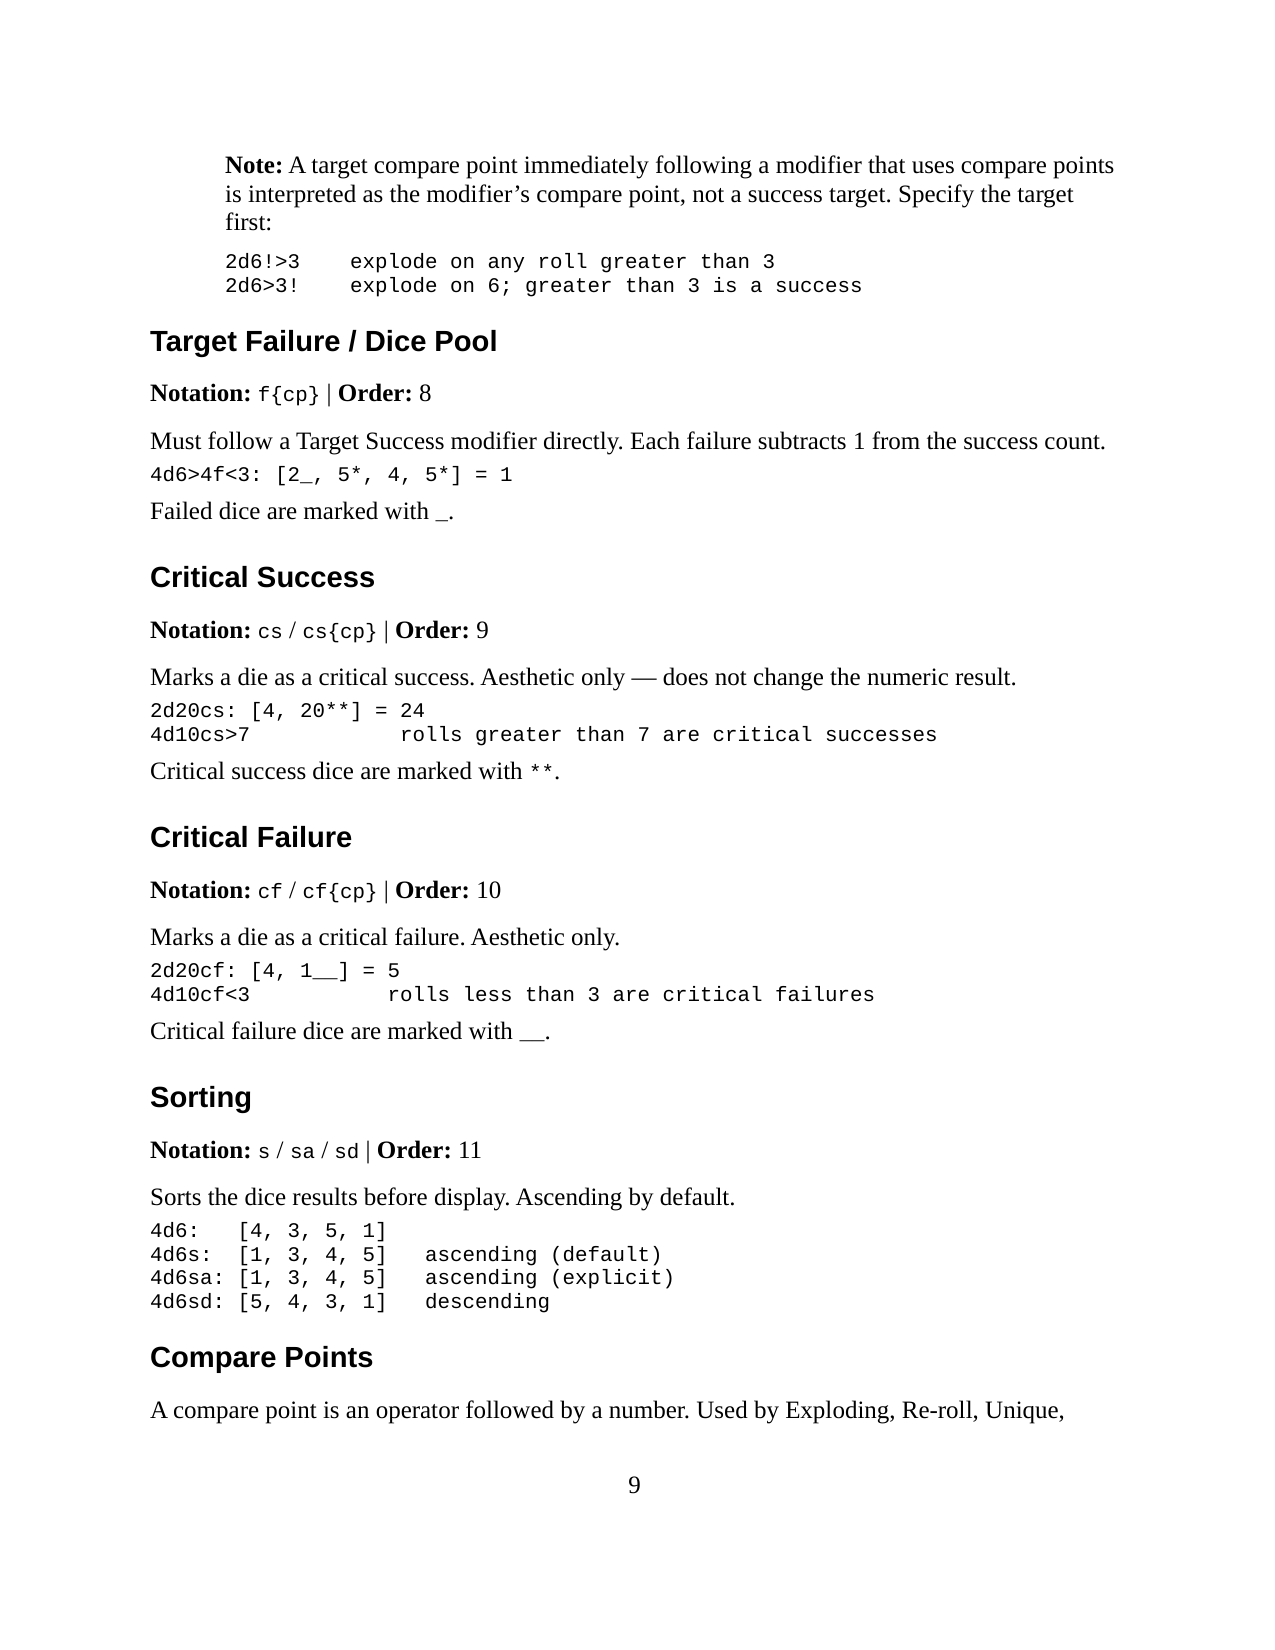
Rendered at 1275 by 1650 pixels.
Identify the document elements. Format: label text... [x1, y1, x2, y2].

text 2d6>3! explode on 6; greater than 3 is a success [225, 275, 1125, 298]
subtitle Critical Failure [150, 820, 1125, 853]
text Marks a die as a critical success. Aesthetic only — does not change the numeric result. [150, 662, 1125, 691]
text Sorts the dice results before display. Ascending by default. [150, 1182, 1125, 1211]
text 2d20cs: [4, 20**] = 24 [150, 700, 1125, 724]
text Marks a die as a critical failure. Aesthetic only. [150, 922, 1125, 951]
text Notation: cs / cs{cp} | Order: 9 [150, 615, 1125, 644]
text 4d6sd: [5, 4, 3, 1] descending [150, 1291, 1125, 1315]
text A compare point is an operator followed by a number. Used by Exploding, Re-roll, Unique, [150, 1395, 1125, 1423]
text Critical success dice are marked with **. [150, 756, 1125, 786]
text Note: A target compare point immediately following a modifier that uses compare points is interpreted as the modifier’s compare point, not a success target. Specify the target first: [225, 150, 1125, 236]
text 4d6sa: [1, 3, 4, 5] ascending (explicit) [150, 1267, 1125, 1291]
subtitle Target Failure / Dice Pool [150, 323, 1125, 357]
text Critical failure dice are marked with __. [150, 1016, 1125, 1046]
subtitle Critical Success [150, 560, 1125, 593]
text Notation: cf / cf{cp} | Order: 10 [150, 875, 1125, 904]
subtitle Compare Points [150, 1340, 1125, 1373]
text 2d6!>3 explode on any roll greater than 3 [225, 251, 1125, 275]
text Failed dice are marked with _. [150, 496, 1125, 526]
text 4d10cs>7 rolls greater than 7 are critical successes [150, 724, 1125, 747]
text 2d20cf: [4, 1__] = 5 [150, 960, 1125, 984]
text 4d6s: [1, 3, 4, 5] ascending (default) [150, 1244, 1125, 1267]
text Notation: s / sa / sd | Order: 11 [150, 1135, 1125, 1164]
text 4d10cf<3 rolls less than 3 are critical failures [150, 984, 1125, 1007]
text 4d6>4f<3: [2_, 5*, 4, 5*] = 1 [150, 464, 1125, 487]
text 4d6: [4, 3, 5, 1] [150, 1220, 1125, 1244]
subtitle Sorting [150, 1080, 1125, 1113]
text Notation: f{cp} | Order: 8 [150, 378, 1125, 408]
text Must follow a Target Success modifier directly. Each failure subtracts 1 from the success count. [150, 426, 1125, 455]
